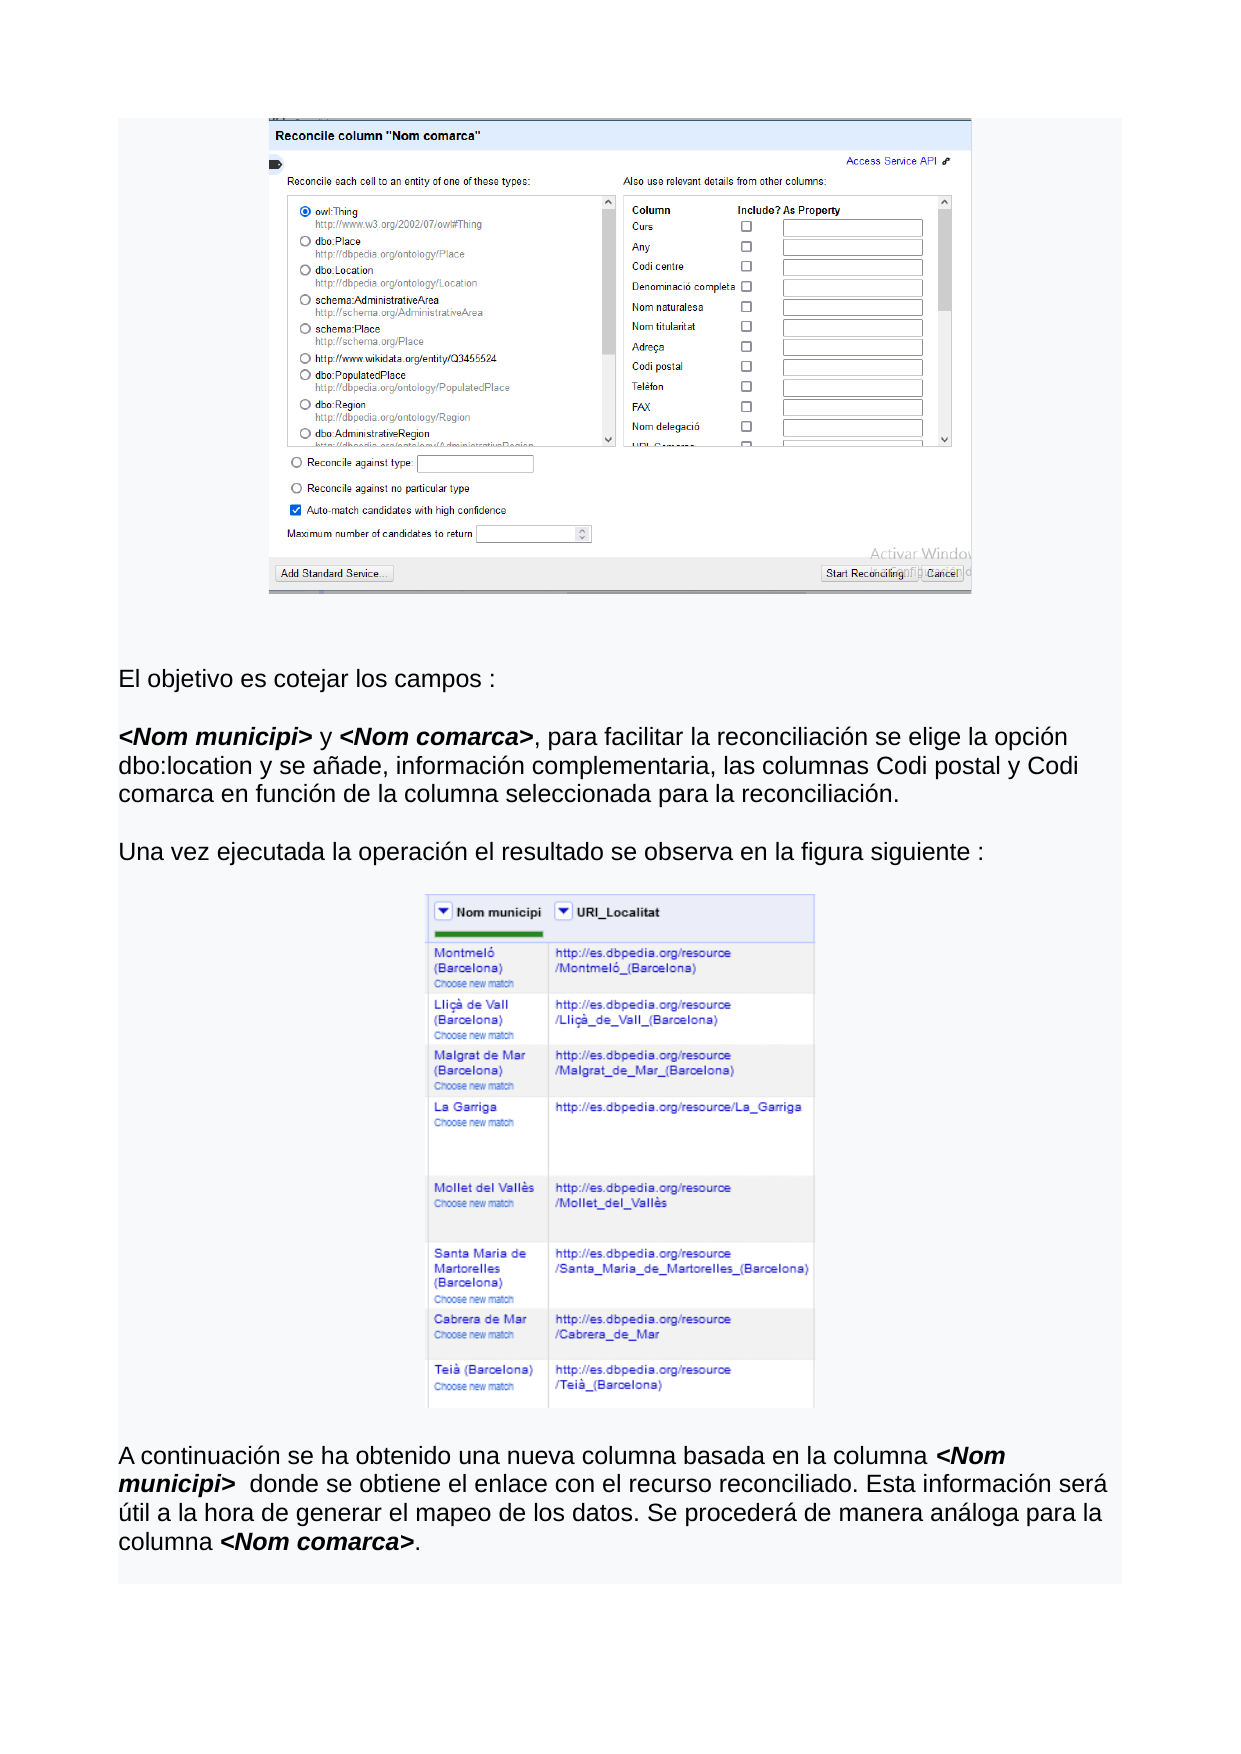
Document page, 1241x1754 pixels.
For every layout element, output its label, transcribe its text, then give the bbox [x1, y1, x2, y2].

picture [268, 118, 972, 594]
text A continuación se ha obtenido una nueva columna basada en la columna <Nom municipi> donde se obtiene el enlace con el recurso reconciliado. Esta información será útil a la hora de generar el mapeo de los datos. Se procederá de manera análoga para la columna <Nom comarca>. [118, 1441, 1122, 1556]
text <Nom municipi> y <Nom comarca>, para facilitar la reconciliación se elige la opción dbo:location y se añade, información complementaria, las columnas Codi postal y Codi comarca en función de la columna seleccionada para la reconciliación. [118, 722, 1122, 808]
picture [424, 894, 816, 1408]
text Una vez ejecutada la operación el resultado se observa en la figura siguiente : [118, 837, 1122, 866]
text El objetivo es cotejar los campos : [118, 664, 1122, 693]
